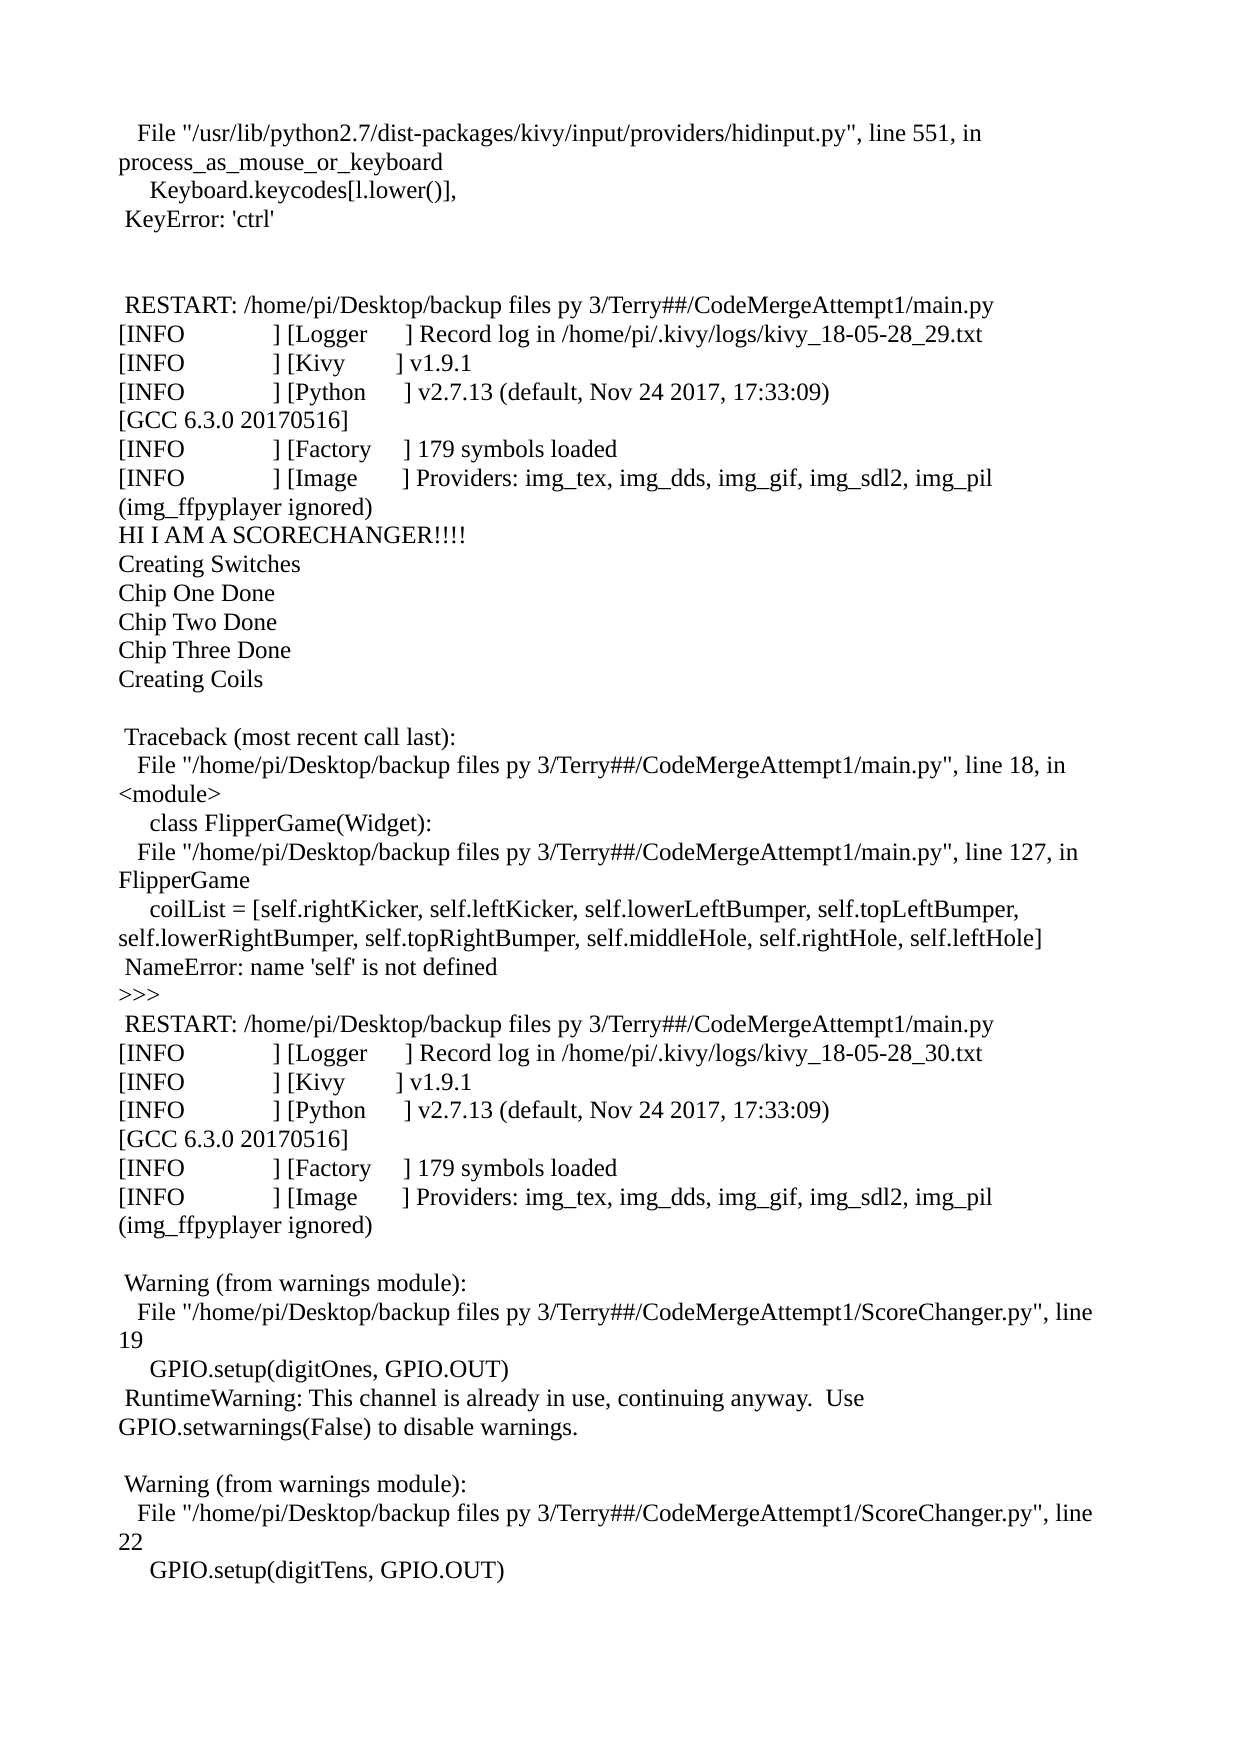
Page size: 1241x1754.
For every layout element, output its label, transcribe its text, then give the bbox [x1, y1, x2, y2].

text NameError: name 'self' is not defined [118, 952, 1122, 981]
text RESTART: /home/pi/Desktop/backup files py 3/Terry##/CodeMergeAttempt1/main.py [118, 1009, 1122, 1038]
text GPIO.setup(digitOnes, GPIO.OUT) [118, 1354, 1122, 1383]
text [INFO ] [Kivy ] v1.9.1 [118, 1067, 1122, 1096]
text RESTART: /home/pi/Desktop/backup files py 3/Terry##/CodeMergeAttempt1/main.py [118, 291, 1122, 319]
text Warning (from warnings module): [118, 1469, 1122, 1498]
text [INFO ] [Python ] v2.7.13 (default, Nov 24 2017, 17:33:09) [118, 1096, 1122, 1124]
text Traceback (most recent call last): [118, 722, 1122, 751]
text File "/home/pi/Desktop/backup files py 3/Terry##/CodeMergeAttempt1/main.py", line 18, in <module> [118, 751, 1122, 808]
text File "/home/pi/Desktop/backup files py 3/Terry##/CodeMergeAttempt1/main.py", line 127, in FlipperGame [118, 837, 1122, 894]
text KeyError: 'ctrl' [118, 204, 1122, 233]
text coilList = [self.rightKicker, self.leftKicker, self.lowerLeftBumper, self.topLeftBumper, self.lowerRightBumper, self.topRightBumper, self.middleHole, self.rightHole, self.leftHole] [118, 894, 1122, 952]
text GPIO.setup(digitTens, GPIO.OUT) [118, 1556, 1122, 1584]
text RuntimeWarning: This channel is already in use, continuing anyway. Use GPIO.setwarnings(False) to disable warnings. [118, 1383, 1122, 1441]
text Warning (from warnings module): [118, 1268, 1122, 1297]
text class FlipperGame(Widget): [118, 808, 1122, 837]
text [INFO ] [Image ] Providers: img_tex, img_dds, img_gif, img_sdl2, img_pil (img_ffpyplayer ignored) [118, 463, 1122, 521]
text [INFO ] [Logger ] Record log in /home/pi/.kivy/logs/kivy_18-05-28_29.txt [118, 319, 1122, 348]
text [INFO ] [Python ] v2.7.13 (default, Nov 24 2017, 17:33:09) [118, 377, 1122, 406]
text Keyboard.keycodes[l.lower()], [118, 176, 1122, 204]
text File "/usr/lib/python2.7/dist-packages/kivy/input/providers/hidinput.py", line 551, in process_as_mouse_or_keyboard [118, 118, 1122, 176]
text Creating Coils [118, 664, 1122, 693]
text File "/home/pi/Desktop/backup files py 3/Terry##/CodeMergeAttempt1/ScoreChanger.py", line 19 [118, 1297, 1122, 1354]
text HI I AM A SCORECHANGER!!!! [118, 521, 1122, 549]
text Chip Three Done [118, 636, 1122, 664]
text [GCC 6.3.0 20170516] [118, 406, 1122, 434]
text Chip Two Done [118, 607, 1122, 636]
text [INFO ] [Image ] Providers: img_tex, img_dds, img_gif, img_sdl2, img_pil (img_ffpyplayer ignored) [118, 1182, 1122, 1239]
text [GCC 6.3.0 20170516] [118, 1124, 1122, 1153]
text >>> [118, 981, 1122, 1009]
text Chip One Done [118, 578, 1122, 607]
text [INFO ] [Kivy ] v1.9.1 [118, 348, 1122, 377]
text [INFO ] [Factory ] 179 symbols loaded [118, 434, 1122, 463]
text File "/home/pi/Desktop/backup files py 3/Terry##/CodeMergeAttempt1/ScoreChanger.py", line 22 [118, 1498, 1122, 1556]
text [INFO ] [Logger ] Record log in /home/pi/.kivy/logs/kivy_18-05-28_30.txt [118, 1038, 1122, 1067]
text Creating Switches [118, 549, 1122, 578]
text [INFO ] [Factory ] 179 symbols loaded [118, 1153, 1122, 1182]
